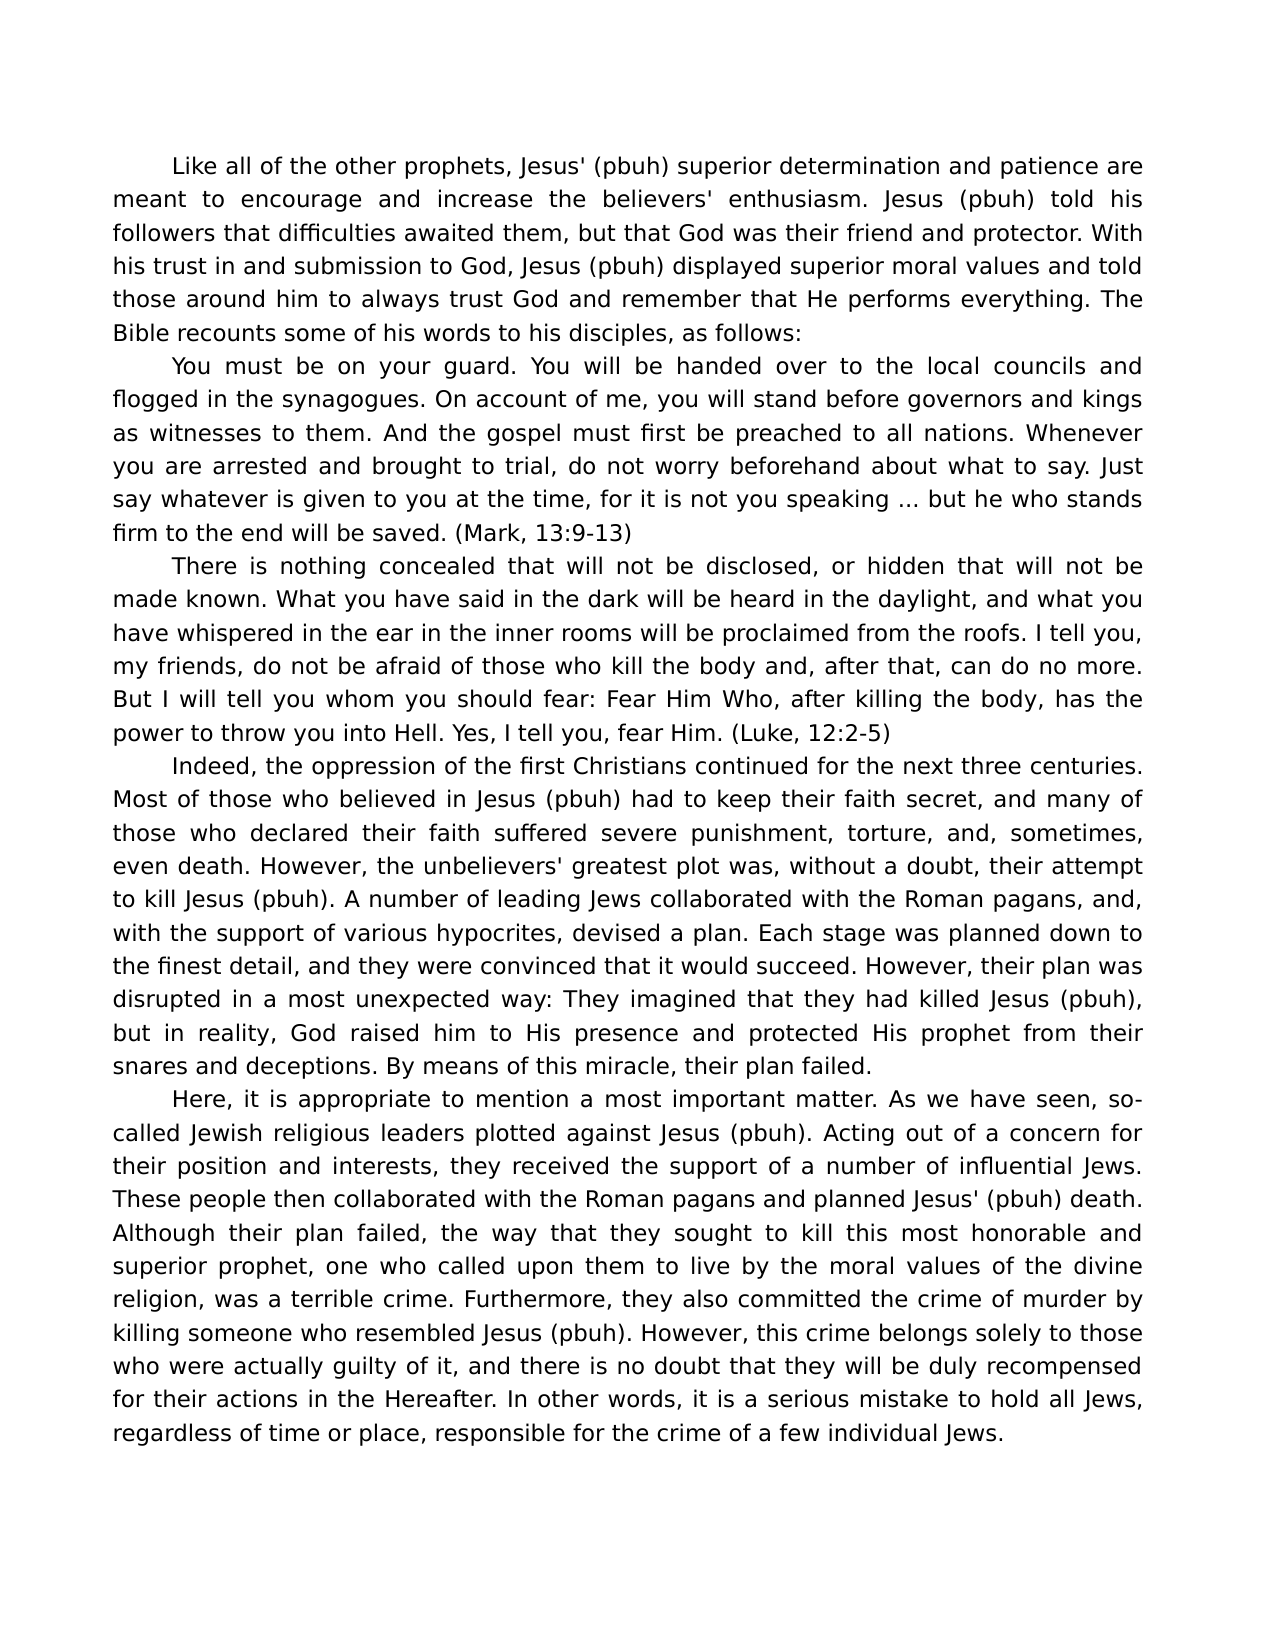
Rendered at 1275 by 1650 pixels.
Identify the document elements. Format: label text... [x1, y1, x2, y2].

text Like all of the other prophets, Jesus' (pbuh) superior determination and patience are meant to encourage and increase the believers' enthusiasm. Jesus (pbuh) told his followers that difficulties awaited them, but that God was their friend and protector. With his trust in and submission to God, Jesus (pbuh) displayed superior moral values and told those around him to always trust God and remember that He performs everything. The Bible recounts some of his words to his disciples, as follows: [112, 148, 1145, 348]
text You must be on your guard. You will be handed over to the local councils and flogged in the synagogues. On account of me, you will stand before governors and kings as witnesses to them. And the gospel must first be preached to all nations. Whenever you are arrested and brought to trial, do not worry beforehand about what to say. Just say whatever is given to you at the time, for it is not you speaking ... but he who stands firm to the end will be saved. (Mark, 13:9-13) [112, 348, 1145, 548]
text Here, it is appropriate to mention a most important matter. As we have seen, so-called Jewish religious leaders plotted against Jesus (pbuh). Acting out of a concern for their position and interests, they received the support of a number of influential Jews. These people then collaborated with the Roman pagans and planned Jesus' (pbuh) death. Although their plan failed, the way that they sought to kill this most honorable and superior prophet, one who called upon them to live by the moral values of the divine religion, was a terrible crime. Furthermore, they also committed the crime of murder by killing someone who resembled Jesus (pbuh). However, this crime belongs solely to those who were actually guilty of it, and there is no doubt that they will be duly recompensed for their actions in the Hereafter. In other words, it is a serious mistake to hold all Jews, regardless of time or place, responsible for the crime of a few individual Jews. [112, 1081, 1145, 1448]
text Indeed, the oppression of the first Christians continued for the next three centuries. Most of those who believed in Jesus (pbuh) had to keep their faith secret, and many of those who declared their faith suffered severe punishment, torture, and, sometimes, even death. However, the unbelievers' greatest plot was, without a doubt, their attempt to kill Jesus (pbuh). A number of leading Jews collaborated with the Roman pagans, and, with the support of various hypocrites, devised a plan. Each stage was planned down to the finest detail, and they were convinced that it would succeed. However, their plan was disrupted in a most unexpected way: They imagined that they had killed Jesus (pbuh), but in reality, God raised him to His presence and protected His prophet from their snares and deceptions. By means of this miracle, their plan failed. [112, 748, 1145, 1081]
text There is nothing concealed that will not be disclosed, or hidden that will not be made known. What you have said in the dark will be heard in the daylight, and what you have whispered in the ear in the inner rooms will be proclaimed from the roofs. I tell you, my friends, do not be afraid of those who kill the body and, after that, can do no more. But I will tell you whom you should fear: Fear Him Who, after killing the body, has the power to throw you into Hell. Yes, I tell you, fear Him. (Luke, 12:2-5) [112, 548, 1145, 748]
